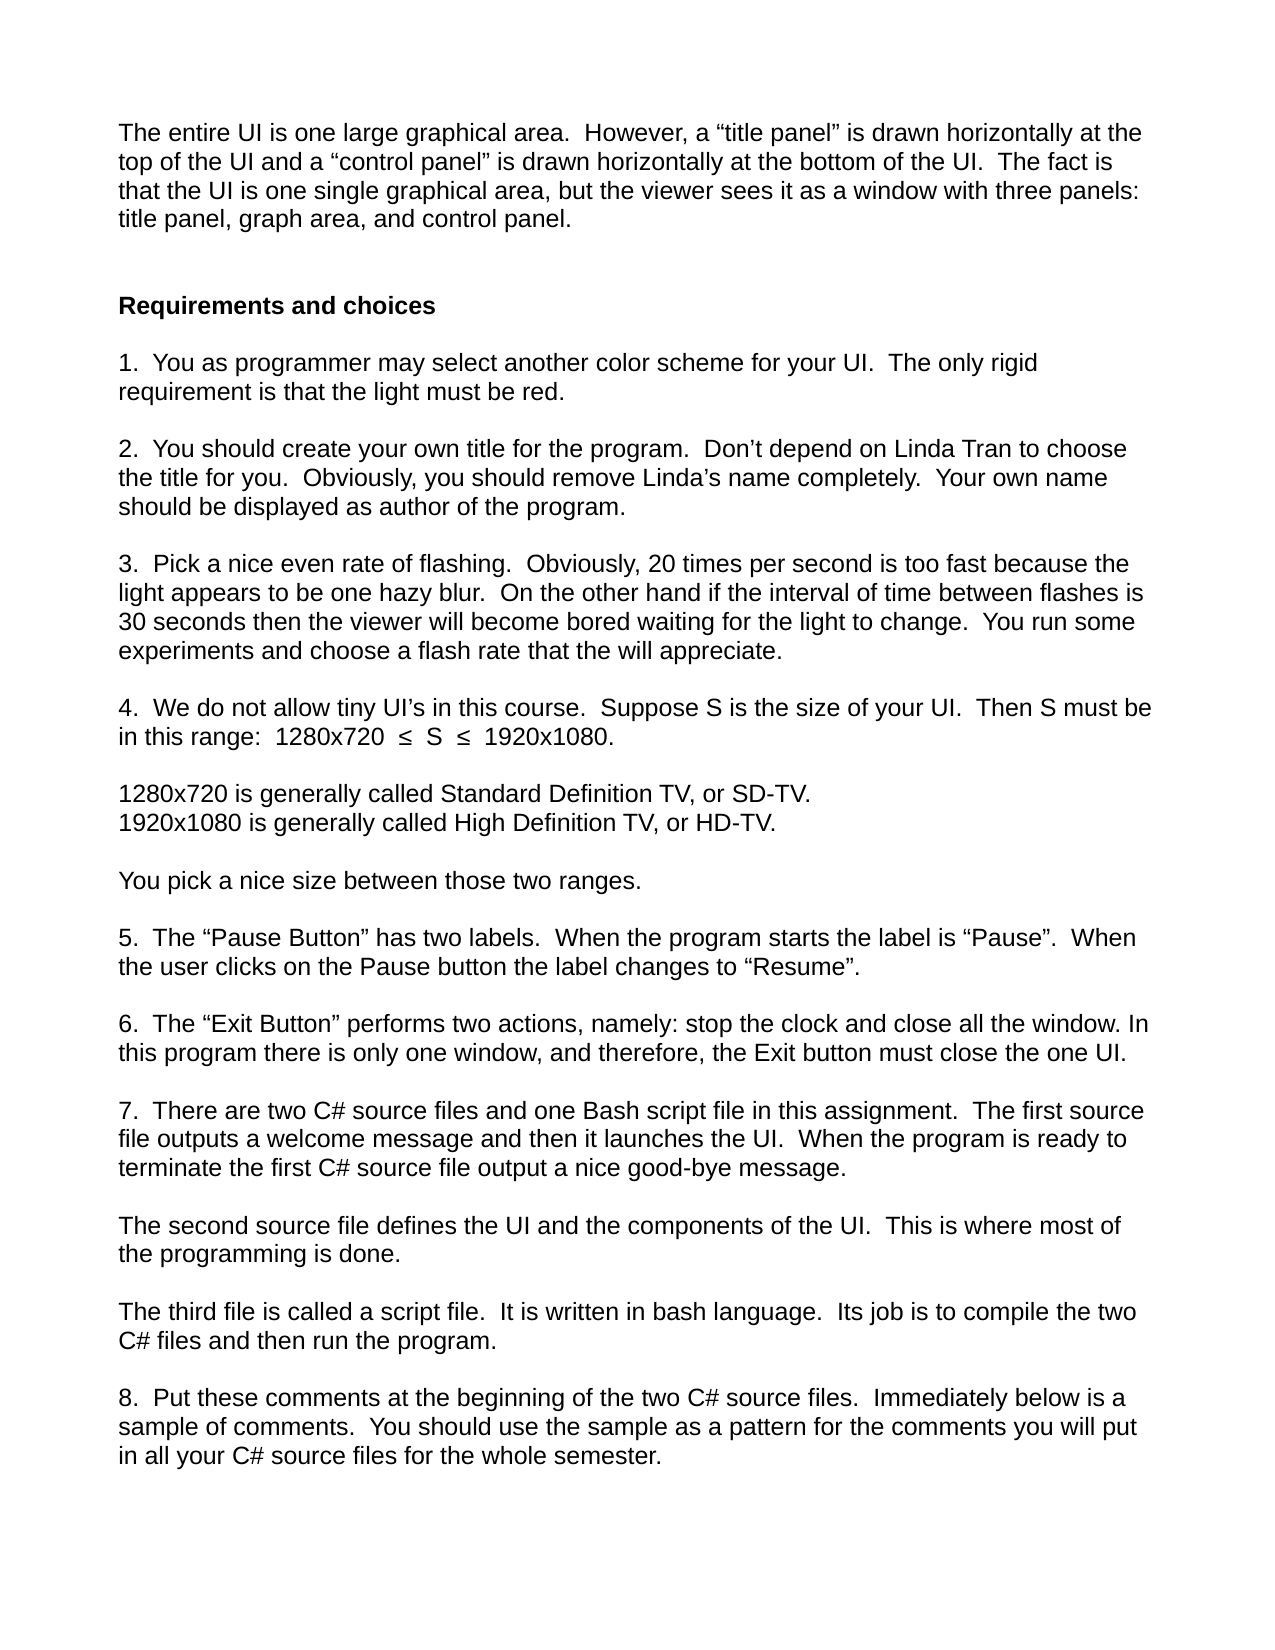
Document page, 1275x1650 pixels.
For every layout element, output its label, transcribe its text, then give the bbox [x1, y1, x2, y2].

text 5. The “Pause Button” has two labels. When the program starts the label is “Pause”. When the user clicks on the Pause button the label changes to “Resume”. [118, 923, 1157, 981]
text 2. You should create your own title for the program. Don’t depend on Linda Tran to choose the title for you. Obviously, you should remove Linda’s name completely. Your own name should be displayed as author of the program. [118, 434, 1157, 521]
text Requirements and choices [118, 291, 1157, 319]
text 7. There are two C# source files and one Bash script file in this assignment. The first source file outputs a welcome message and then it launches the UI. When the program is ready to terminate the first C# source file output a nice good-bye message. [118, 1096, 1157, 1182]
text 4. We do not allow tiny UI’s in this course. Suppose S is the size of your UI. Then S must be in this range: 1280x720 ≤ S ≤ 1920x1080. [118, 693, 1157, 751]
text 8. Put these comments at the beginning of the two C# source files. Immediately below is a sample of comments. You should use the sample as a pattern for the comments you will put in all your C# source files for the whole semester. [118, 1383, 1157, 1469]
text 3. Pick a nice even rate of flashing. Obviously, 20 times per second is too fast because the light appears to be one hazy blur. On the other hand if the interval of time between flashes is 30 seconds then the viewer will become bored waiting for the light to change. You run some experiments and choose a flash rate that the will appreciate. [118, 549, 1157, 664]
text 6. The “Exit Button” performs two actions, namely: stop the clock and close all the window. In this program there is only one window, and therefore, the Exit button must close the one UI. [118, 1009, 1157, 1067]
text 1280x720 is generally called Standard Definition TV, or SD-TV. [118, 779, 1157, 808]
text title panel, graph area, and control panel. [118, 204, 1157, 233]
text The third file is called a script file. It is written in bash language. Its job is to compile the two C# files and then run the program. [118, 1297, 1157, 1354]
text The entire UI is one large graphical area. However, a “title panel” is drawn horizontally at the top of the UI and a “control panel” is drawn horizontally at the bottom of the UI. The fact is that the UI is one single graphical area, but the viewer sees it as a window with three panels: [118, 118, 1157, 204]
text The second source file defines the UI and the components of the UI. This is where most of the programming is done. [118, 1211, 1157, 1268]
text You pick a nice size between those two ranges. [118, 866, 1157, 894]
text 1920x1080 is generally called High Definition TV, or HD-TV. [118, 808, 1157, 837]
text 1. You as programmer may select another color scheme for your UI. The only rigid requirement is that the light must be red. [118, 348, 1157, 406]
